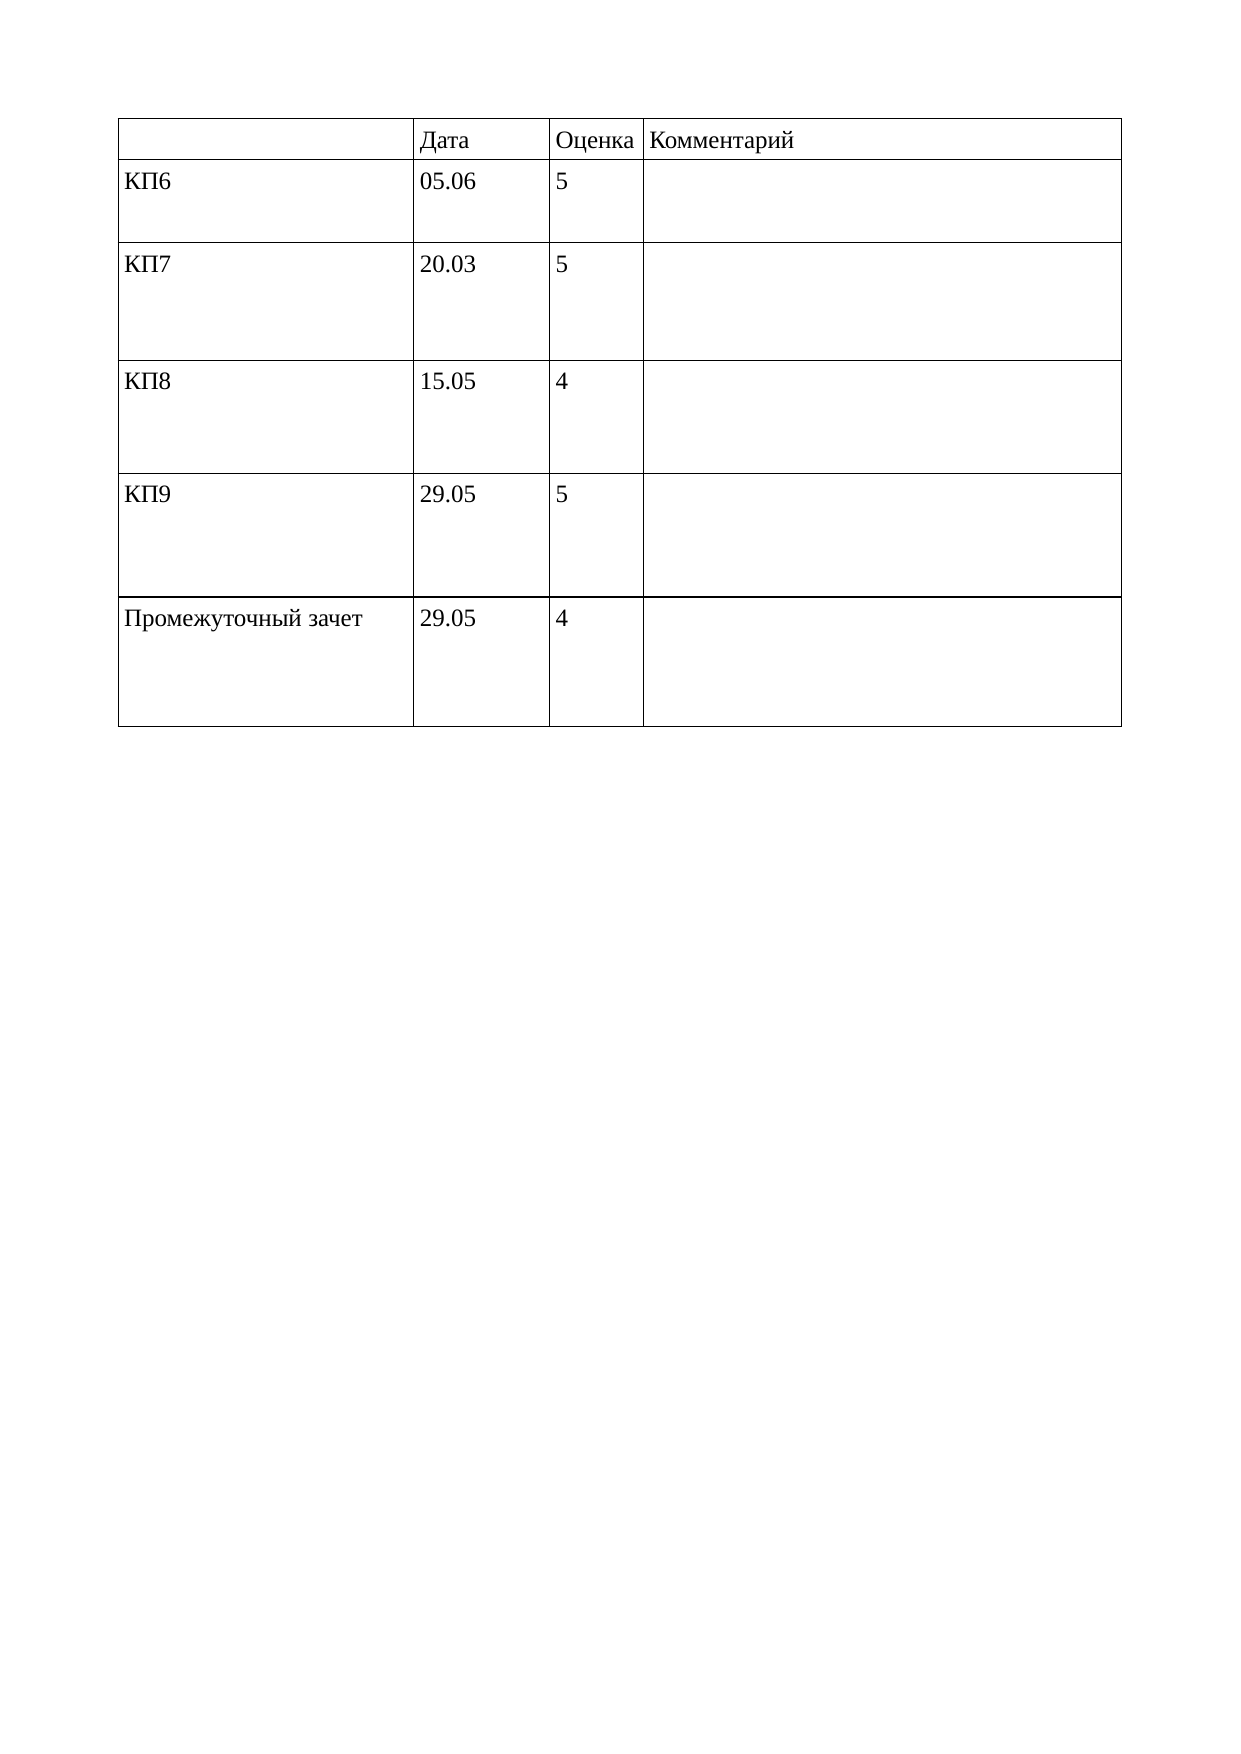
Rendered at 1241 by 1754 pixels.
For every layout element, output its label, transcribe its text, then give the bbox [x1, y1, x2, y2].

table_cell [644, 160, 1121, 242]
table_cell 4 [550, 598, 643, 726]
table_cell [644, 474, 1121, 596]
table_cell [644, 598, 1121, 726]
table_cell 29.05 [414, 474, 549, 596]
table_cell [644, 243, 1121, 360]
table_cell 05.06 [414, 160, 549, 242]
table_header Дата [414, 119, 549, 159]
table_cell [644, 361, 1121, 473]
table_header [119, 119, 413, 159]
table_cell 5 [550, 243, 643, 360]
table_cell 5 [550, 474, 643, 596]
table_cell 15.05 [414, 361, 549, 473]
table_cell КП7 [119, 243, 413, 360]
table_cell 20.03 [414, 243, 549, 360]
table_cell 29.05 [414, 598, 549, 726]
table_cell Промежуточный зачет [119, 598, 413, 726]
table_cell КП6 [119, 160, 413, 242]
table_cell 5 [550, 160, 643, 242]
table_cell 4 [550, 361, 643, 473]
table_cell КП9 [119, 474, 413, 596]
table_cell КП8 [119, 361, 413, 473]
table_header Комментарий [644, 119, 1121, 159]
table_header Оценка [550, 119, 643, 159]
